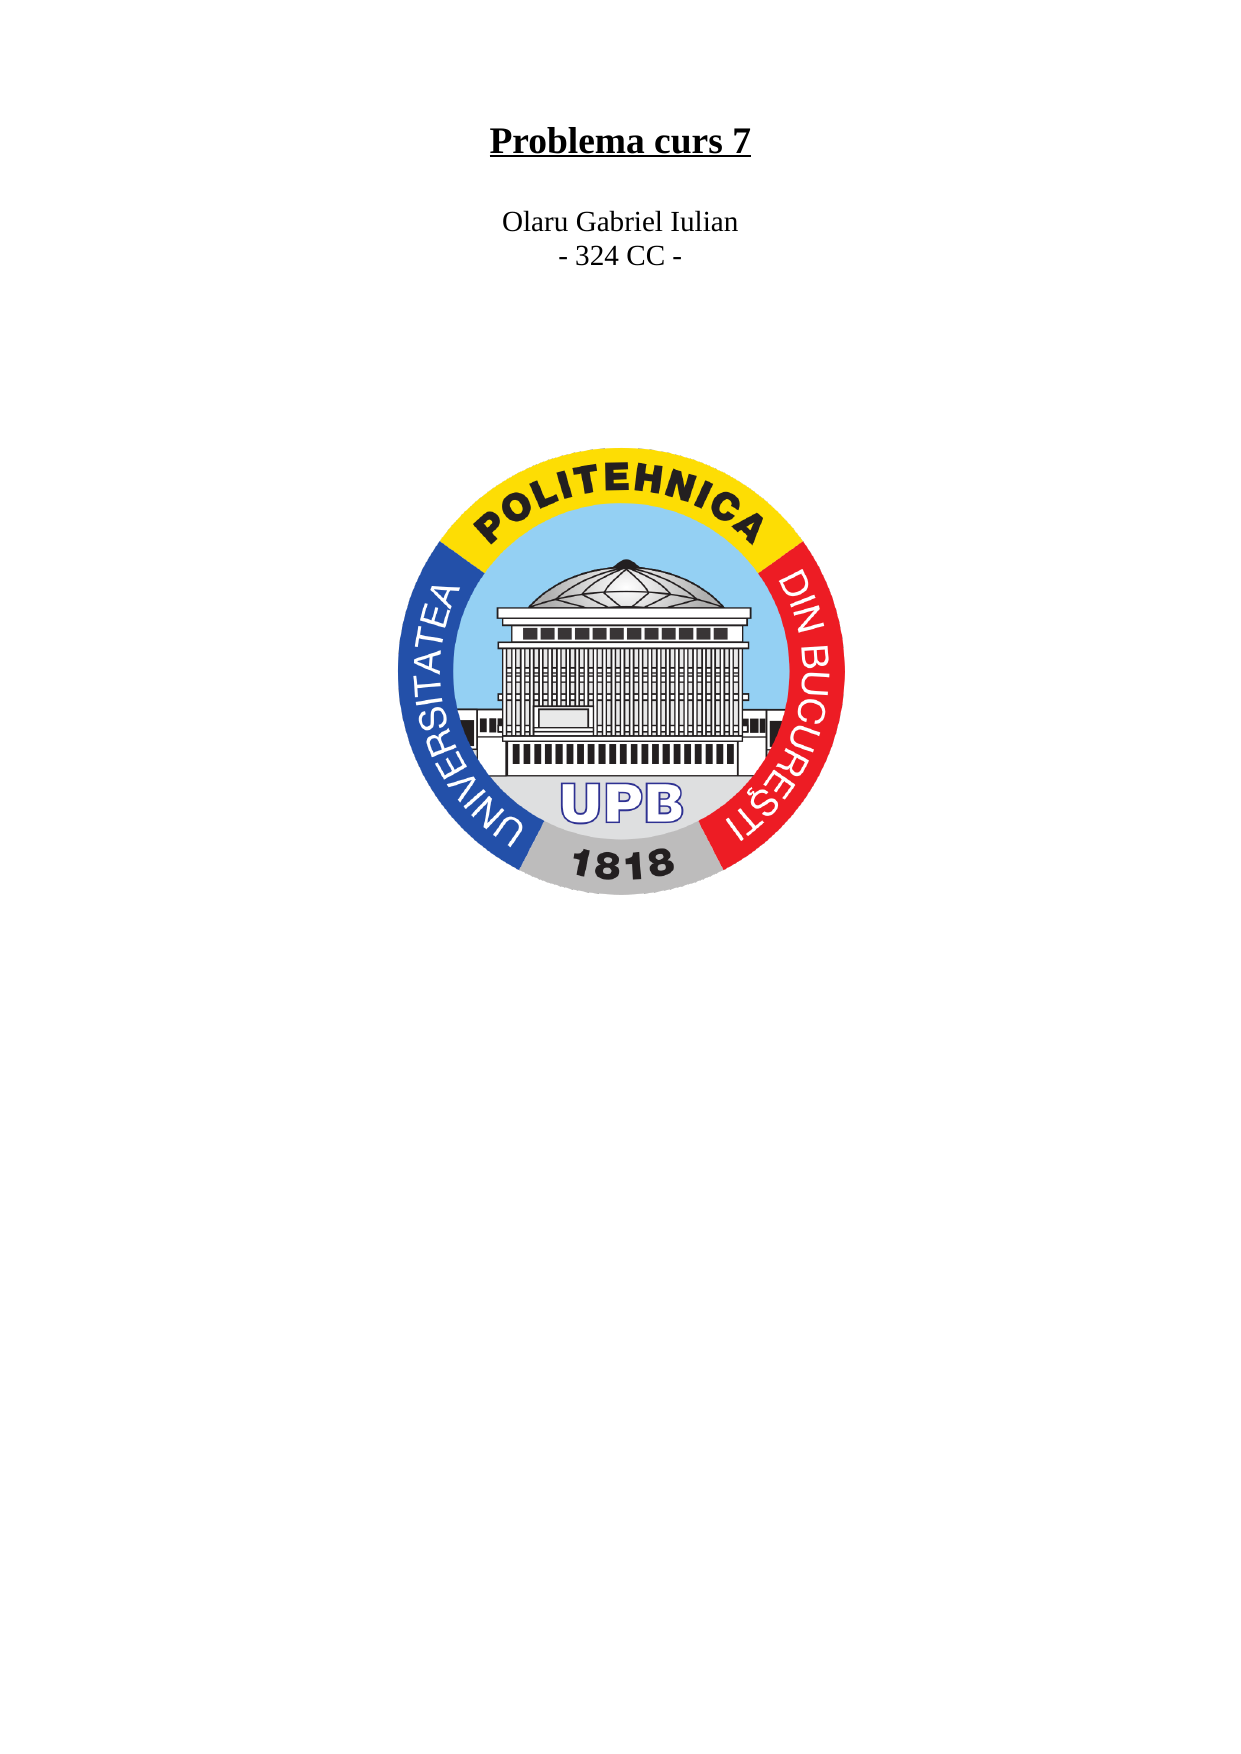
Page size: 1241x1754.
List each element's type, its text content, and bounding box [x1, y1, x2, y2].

text Problema curs 7 [118, 118, 1122, 161]
text - 324 CC - [118, 238, 1122, 271]
text Olaru Gabriel Iulian [118, 204, 1122, 238]
picture [394, 444, 848, 898]
